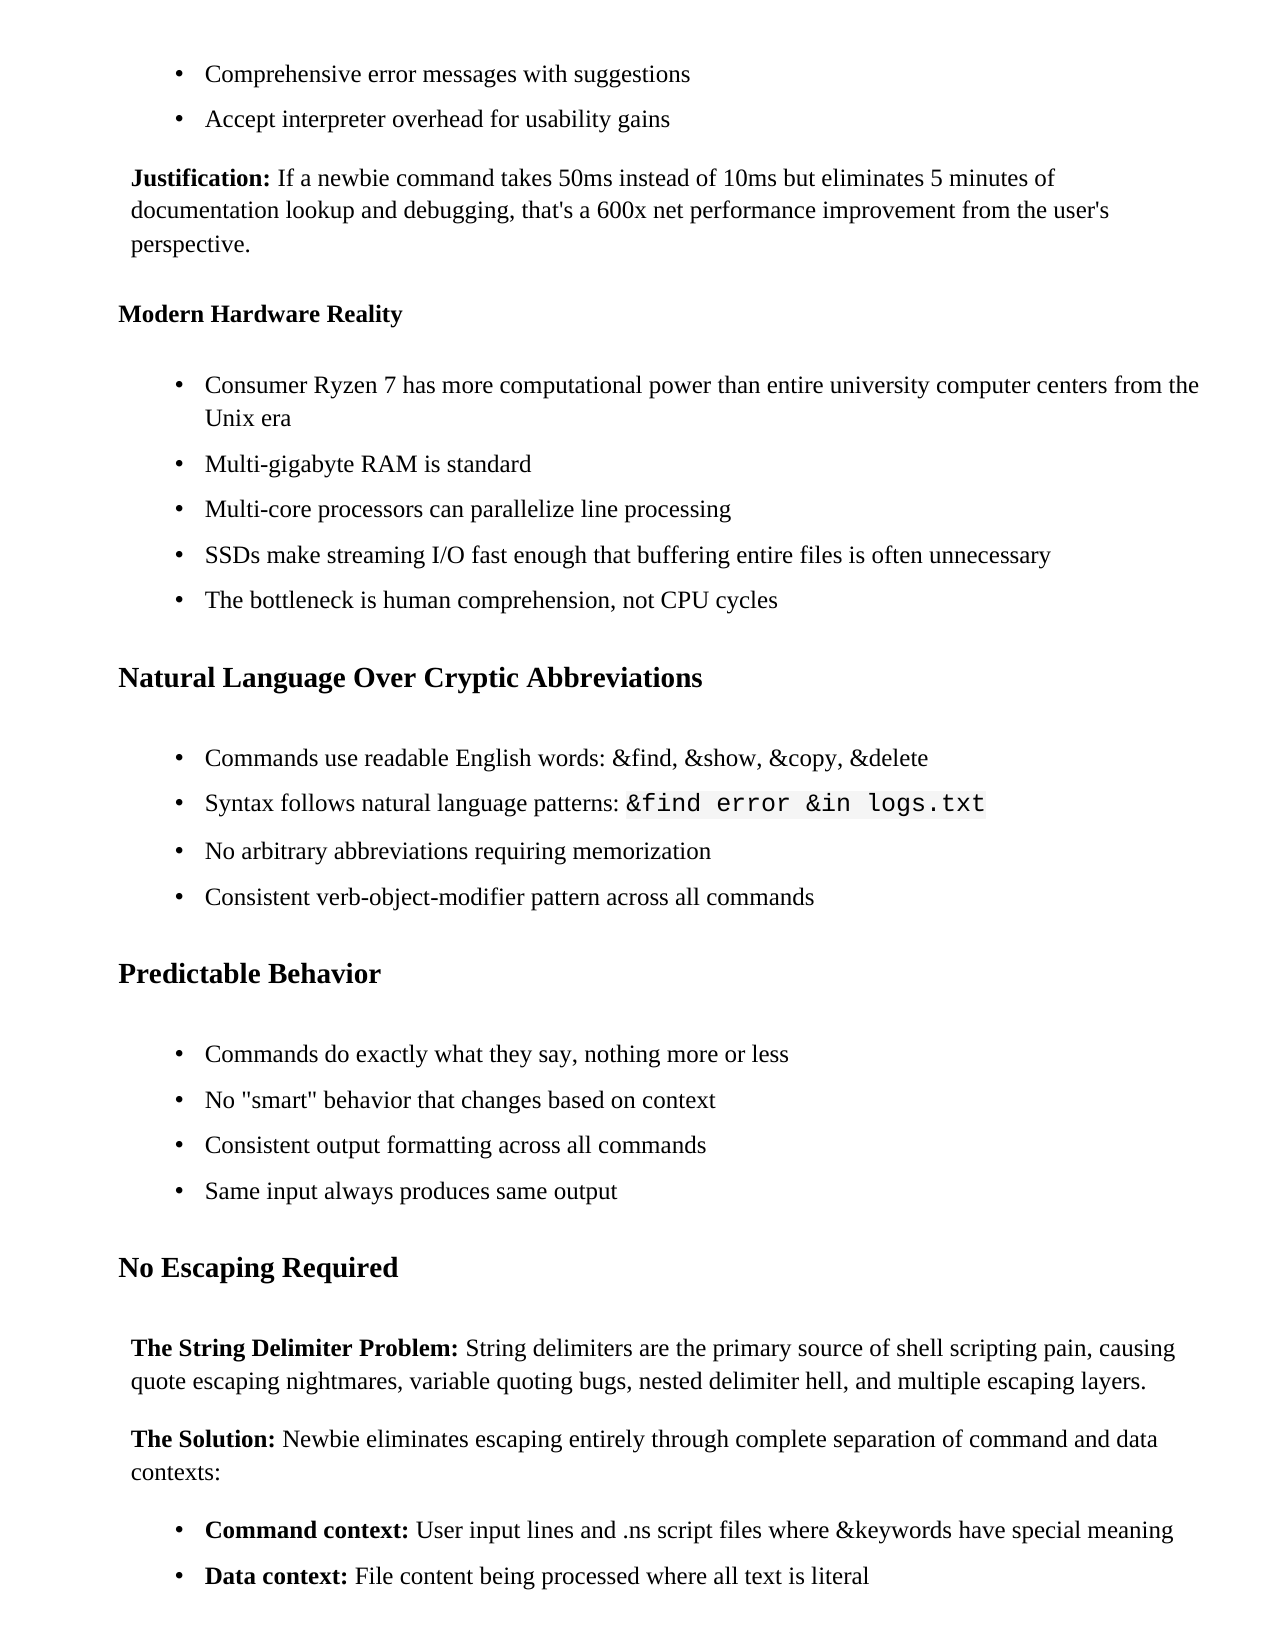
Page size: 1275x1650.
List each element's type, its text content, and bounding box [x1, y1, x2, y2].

subtitle Modern Hardware Reality [118, 299, 1216, 328]
text Justification: If a newbie command takes 50ms instead of 10ms but eliminates 5 minutes of documentation lookup and debugging, that's a 600x net performance improvement from the user's perspective. [131, 163, 1203, 257]
list Syntax follows natural language patterns: &find error &in logs.txt [175, 788, 1203, 819]
list SSDs make streaming I/O fast enough that buffering entire files is often unnecessary [175, 540, 1203, 568]
subtitle No Escaping Required [118, 1250, 1216, 1284]
list Accept interpreter overhead for usability gains [175, 104, 1203, 133]
list No "smart" behavior that changes based on context [175, 1085, 1203, 1113]
list Multi-core processors can parallelize line processing [175, 494, 1203, 523]
list Comprehensive error messages with suggestions [175, 59, 1203, 88]
text The Solution: Newbie eliminates escaping entirely through complete separation of command and data contexts: [131, 1424, 1203, 1486]
text The String Delimiter Problem: String delimiters are the primary source of shell scripting pain, causing quote escaping nightmares, variable quoting bugs, nested delimiter hell, and multiple escaping layers. [131, 1333, 1203, 1395]
list No arbitrary abbreviations requiring memorization [175, 836, 1203, 865]
list The bottleneck is human comprehension, not CPU cycles [175, 585, 1203, 614]
subtitle Predictable Behavior [118, 956, 1216, 990]
list Commands do exactly what they say, nothing more or less [175, 1039, 1203, 1068]
list Consistent verb-object-modifier pattern across all commands [175, 882, 1203, 910]
list Consistent output formatting across all commands [175, 1130, 1203, 1159]
list Data context: File content being processed where all text is literal [175, 1561, 1203, 1589]
list Same input always produces same output [175, 1176, 1203, 1204]
list Multi-gigabyte RAM is standard [175, 449, 1203, 477]
subtitle Natural Language Over Cryptic Abbreviations [118, 660, 1216, 693]
list Command context: User input lines and .ns script files where &keywords have special meaning [175, 1515, 1203, 1544]
list Commands use readable English words: &find, &show, &copy, &delete [175, 743, 1203, 771]
list Consumer Ryzen 7 has more computational power than entire university computer centers from the Unix era [175, 370, 1203, 432]
